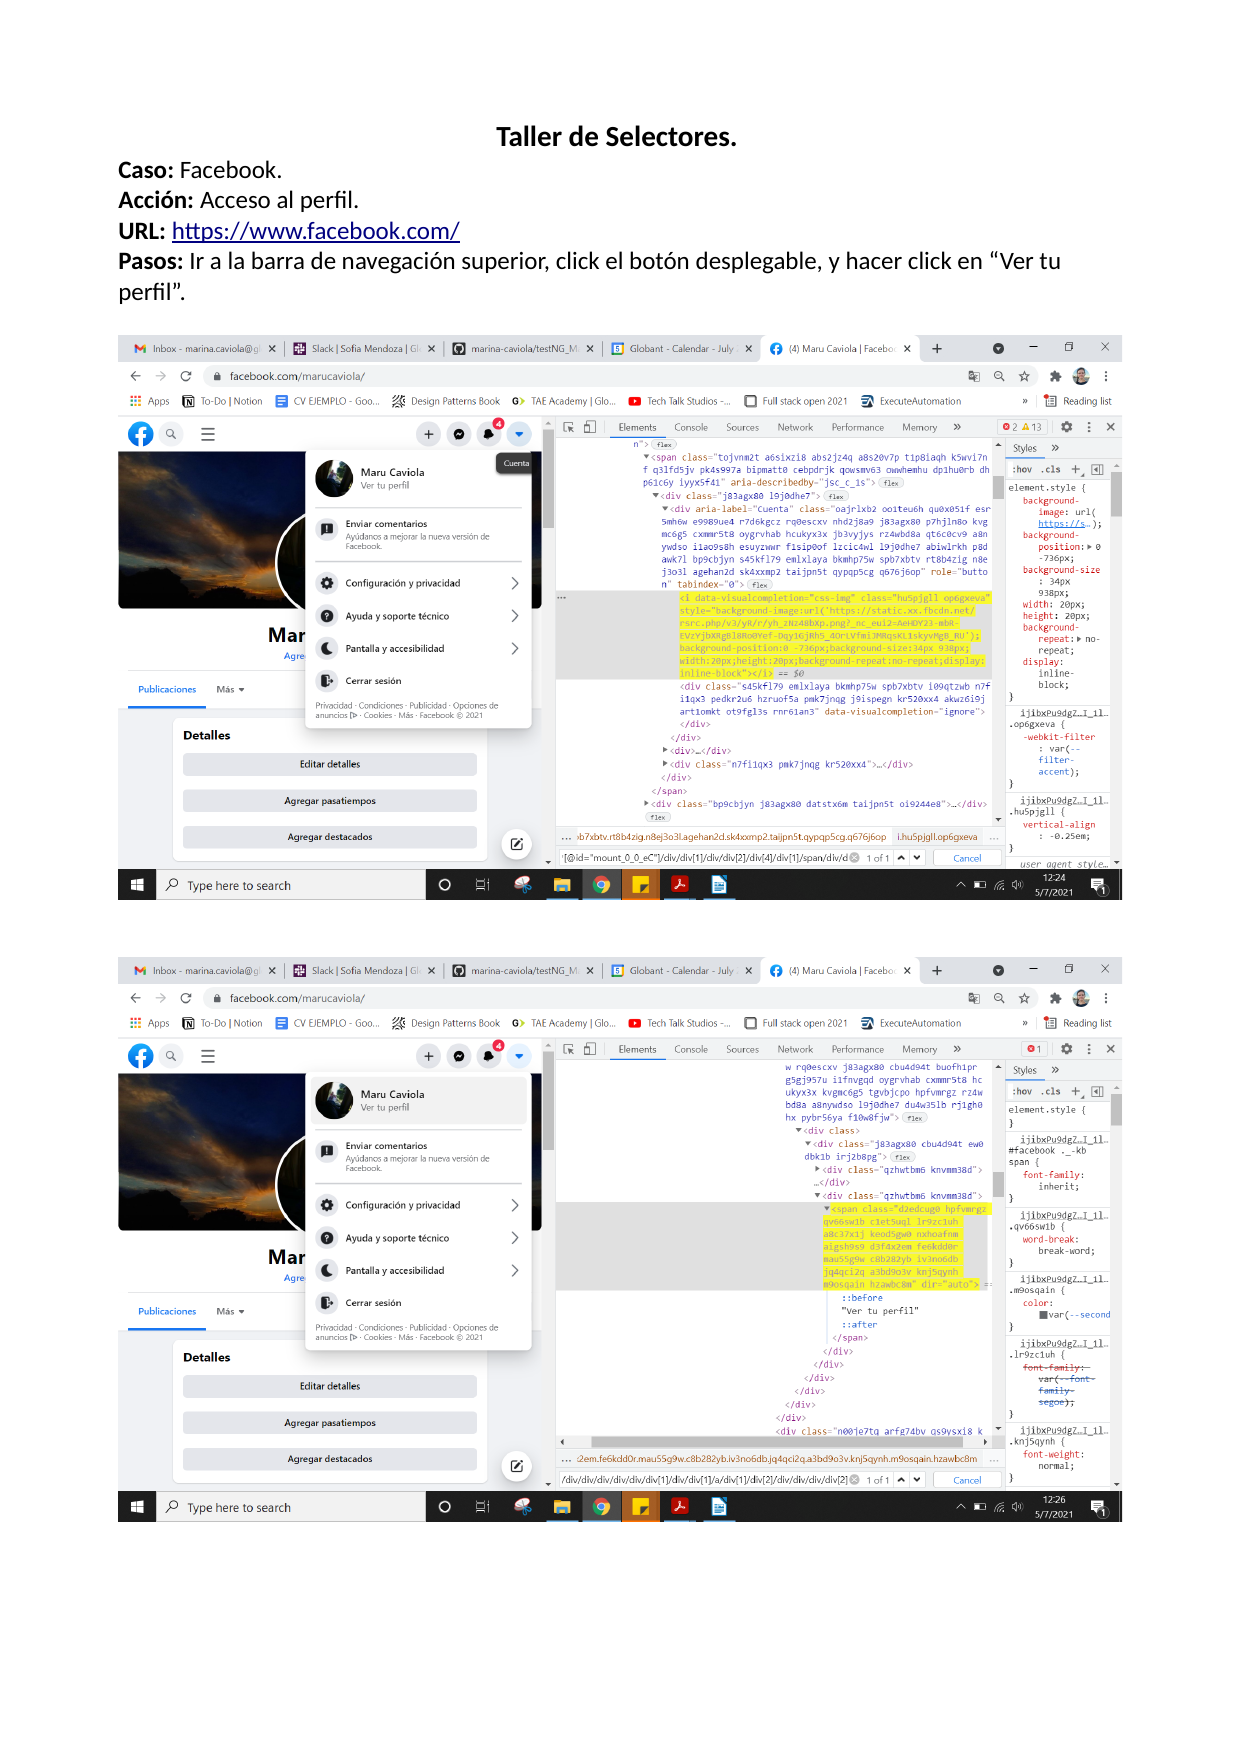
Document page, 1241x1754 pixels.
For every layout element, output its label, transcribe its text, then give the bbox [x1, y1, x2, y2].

picture [118, 957, 1123, 1522]
text Acción: Acceso al perfil. [118, 184, 1122, 215]
picture [118, 335, 1123, 900]
text Caso: Facebook. [118, 154, 1122, 184]
text Pasos: Ir a la barra de navegación superior, click el botón desplegable, y hacer click en “Ver tu perfil”. [118, 245, 1122, 306]
text Taller de Selectores. [118, 118, 1122, 154]
text URL: https://www.facebook.com/ [118, 215, 1122, 245]
